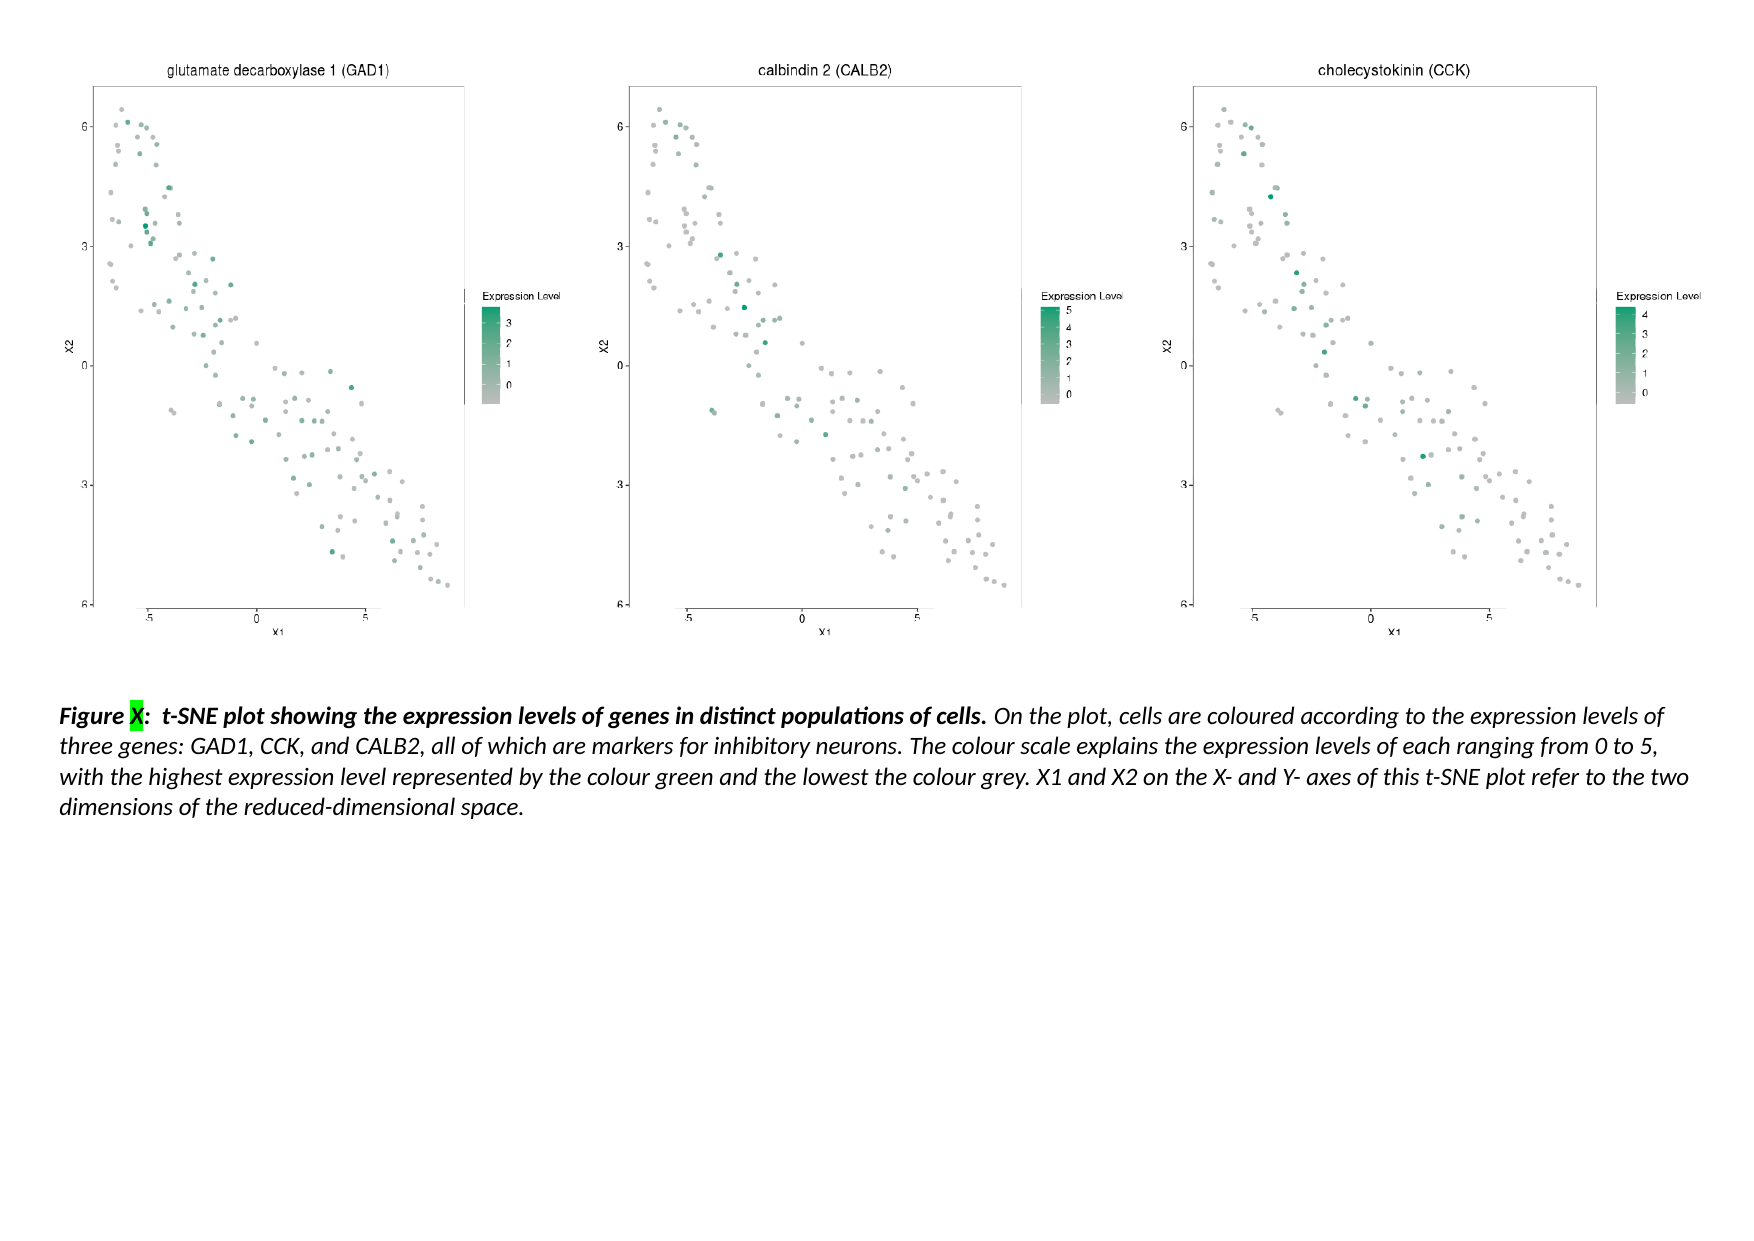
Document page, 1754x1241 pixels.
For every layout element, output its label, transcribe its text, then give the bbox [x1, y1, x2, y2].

text Figure X: t-SNE plot showing the expression levels of genes in distinct populations of cells. On the plot, cells are coloured according to the expression levels of three genes: GAD1, CCK, and CALB2, all of which are markers for inhibitory neurons. The colour scale explains the expression levels of each ranging from 0 to 5, with the highest expression level represented by the colour green and the lowest the colour grey. X1 and X2 on the X- and Y- axes of this t-SNE plot refer to the two dimensions of the reduced-dimensional space. [59, 395, 1695, 517]
